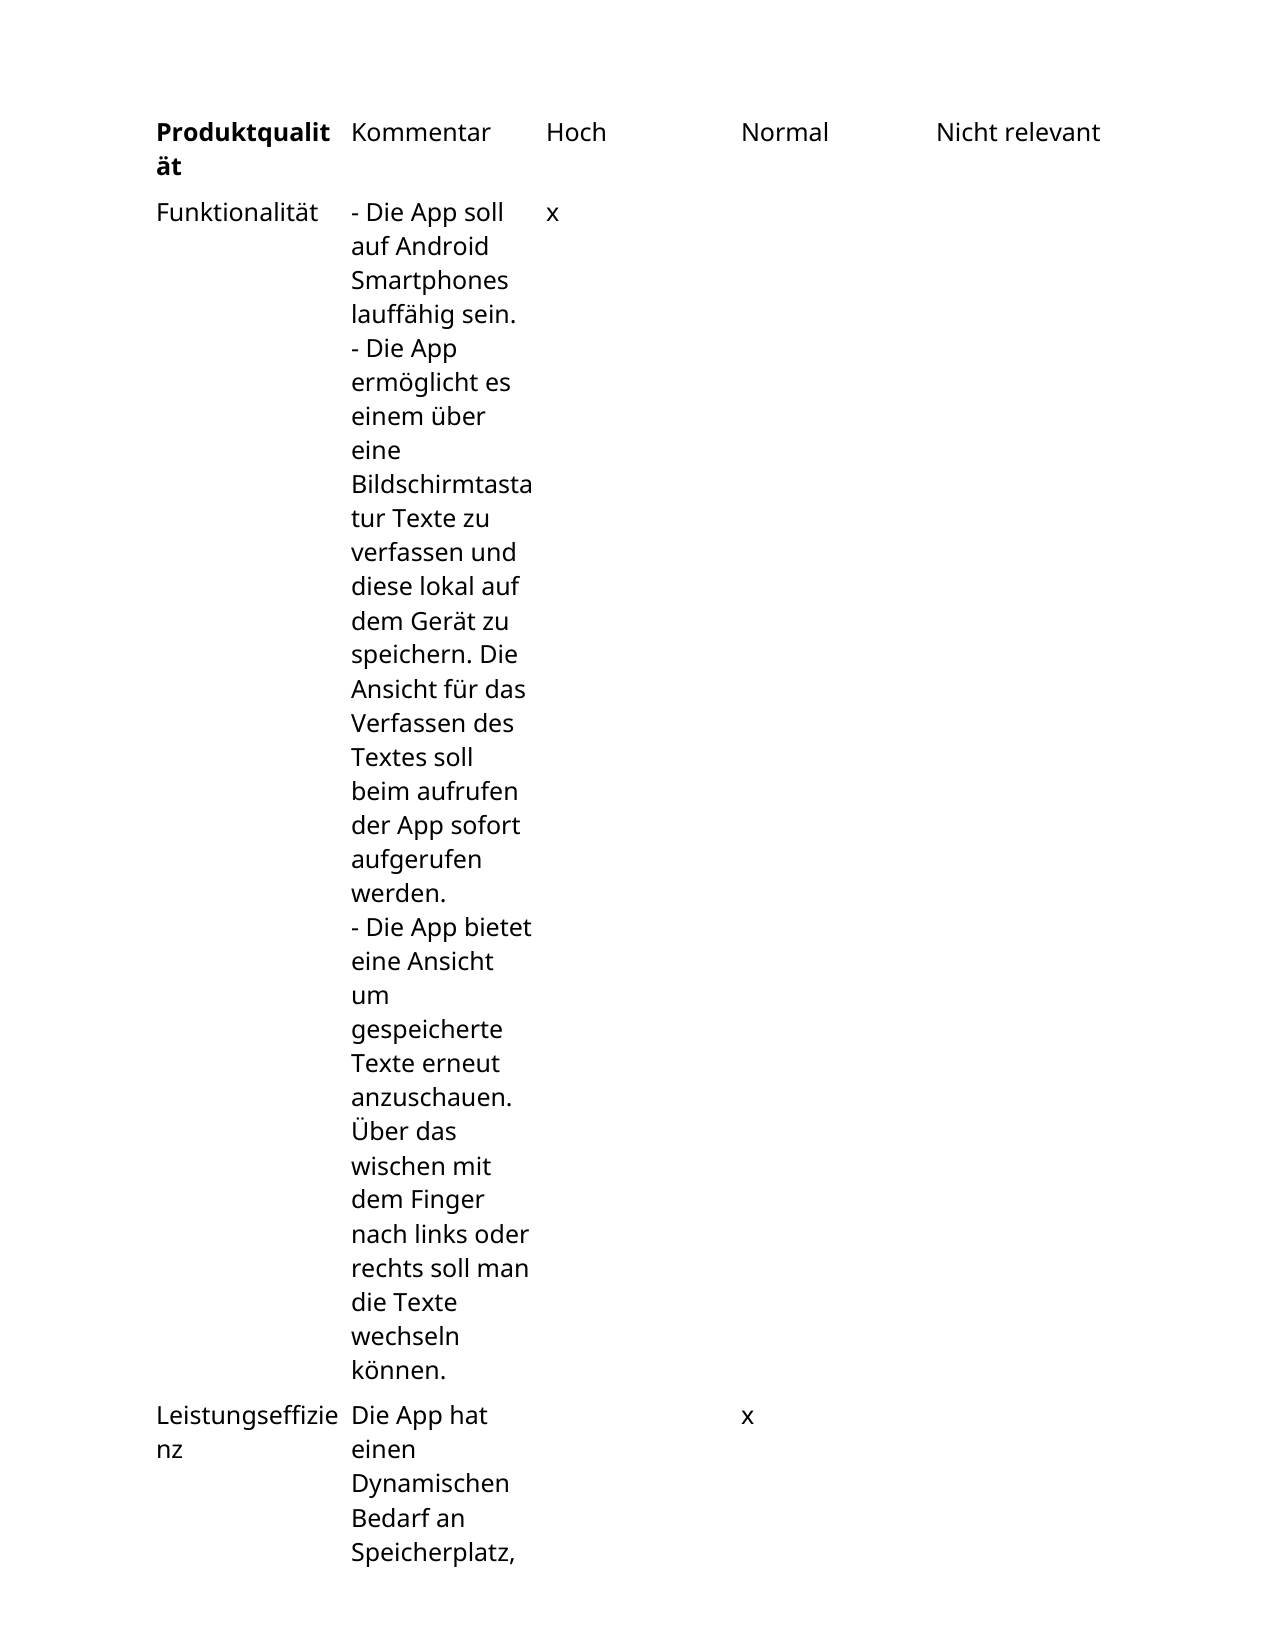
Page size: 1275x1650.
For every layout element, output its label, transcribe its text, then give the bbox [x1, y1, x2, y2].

table_cell [930, 189, 1125, 1392]
table_cell - Die App soll auf Android Smartphones lauffähig sein. - Die App ermöglicht es einem über eine Bildschirmtastatur Texte zu verfassen und diese lokal auf dem Gerät zu speichern. Die Ansicht für das Verfassen des Textes soll beim aufrufen der App sofort aufgerufen werden. - Die App bietet eine Ansicht um gespeicherte Texte erneut anzuschauen. Über das wischen mit dem Finger nach links oder rechts soll man die Texte wechseln können. [345, 189, 540, 1392]
table_cell Funktionalität [150, 189, 345, 1392]
table_header Hoch [540, 109, 735, 189]
table_header Kommentar [345, 109, 540, 189]
table_header Nicht relevant [930, 109, 1125, 189]
table_cell [930, 1392, 1125, 1574]
table_cell Die App hat einen Dynamischen Bedarf an Speicherplatz, [345, 1392, 540, 1574]
table_cell [540, 1392, 735, 1574]
table_header Normal [735, 109, 930, 189]
table_cell [735, 189, 930, 1392]
table_cell Leistungseffizienz [150, 1392, 345, 1574]
table_header Produktqualität [150, 109, 345, 189]
table_cell x [540, 189, 735, 1392]
table_cell x [735, 1392, 930, 1574]
